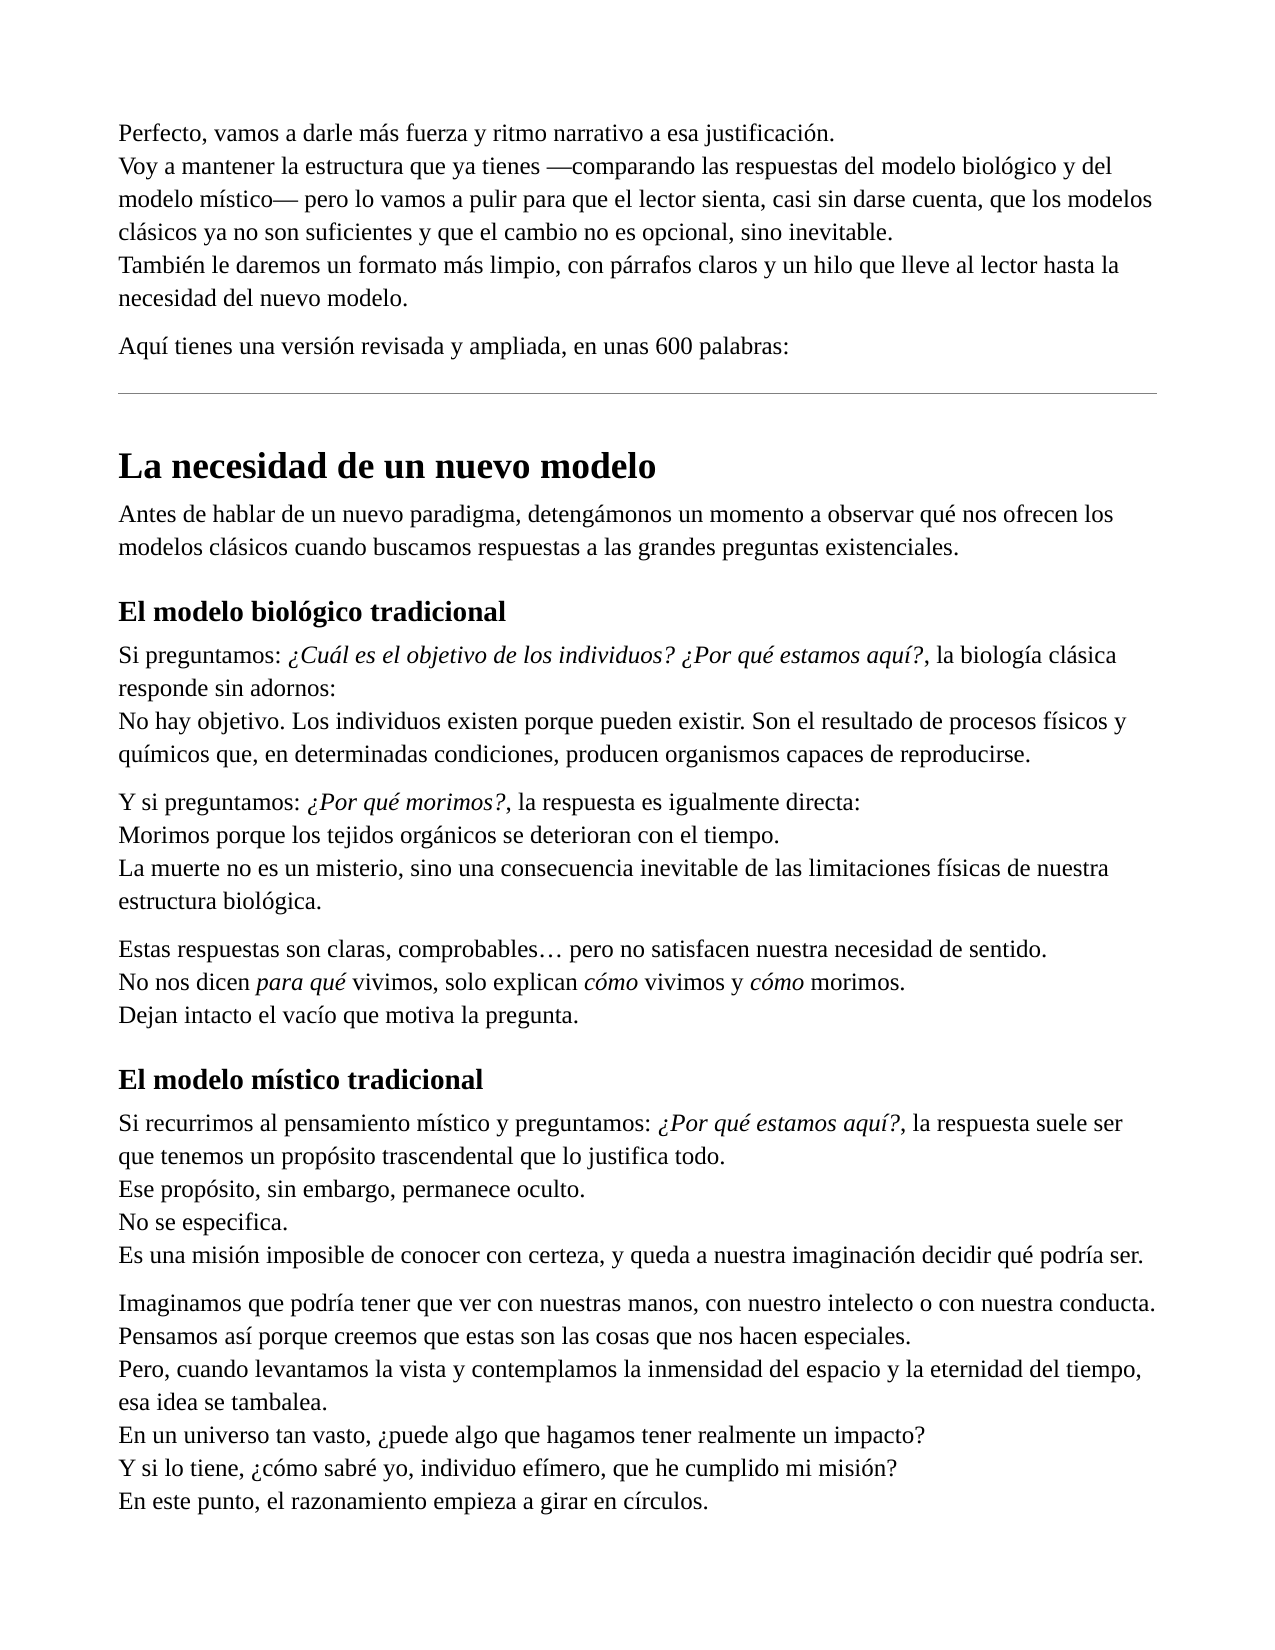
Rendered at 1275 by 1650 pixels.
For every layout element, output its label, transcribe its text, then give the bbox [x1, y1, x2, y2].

text Antes de hablar de un nuevo paradigma, detengámonos un momento a observar qué nos ofrecen los modelos clásicos cuando buscamos respuestas a las grandes preguntas existenciales. [118, 499, 1157, 561]
subtitle La necesidad de un nuevo modelo [118, 443, 1157, 487]
text Si recurrimos al pensamiento místico y preguntamos: ¿Por qué estamos aquí?, la respuesta suele ser que tenemos un propósito trascendental que lo justifica todo. Ese propósito, sin embargo, permanece oculto. No se especifica. Es una misión imposible de conocer con certeza, y queda a nuestra imaginación decidir qué podría ser. [118, 1108, 1157, 1269]
subtitle El modelo místico tradicional [118, 1062, 1157, 1096]
text Aquí tienes una versión revisada y ampliada, en unas 600 palabras: [118, 331, 1157, 359]
subtitle El modelo biológico tradicional [118, 594, 1157, 628]
text Si preguntamos: ¿Cuál es el objetivo de los individuos? ¿Por qué estamos aquí?, la biología clásica responde sin adornos: No hay objetivo. Los individuos existen porque pueden existir. Son el resultado de procesos físicos y químicos que, en determinadas condiciones, producen organismos capaces de reproducirse. [118, 640, 1157, 768]
text Estas respuestas son claras, comprobables… pero no satisfacen nuestra necesidad de sentido. No nos dicen para qué vivimos, solo explican cómo vivimos y cómo morimos. Dejan intacto el vacío que motiva la pregunta. [118, 934, 1157, 1028]
text Y si preguntamos: ¿Por qué morimos?, la respuesta es igualmente directa: Morimos porque los tejidos orgánicos se deterioran con el tiempo. La muerte no es un misterio, sino una consecuencia inevitable de las limitaciones físicas de nuestra estructura biológica. [118, 787, 1157, 915]
text Imaginamos que podría tener que ver con nuestras manos, con nuestro intelecto o con nuestra conducta. Pensamos así porque creemos que estas son las cosas que nos hacen especiales. Pero, cuando levantamos la vista y contemplamos la inmensidad del espacio y la eternidad del tiempo, esa idea se tambalea. En un universo tan vasto, ¿puede algo que hagamos tener realmente un impacto? Y si lo tiene, ¿cómo sabré yo, individuo efímero, que he cumplido mi misión? En este punto, el razonamiento empieza a girar en círculos. [118, 1288, 1157, 1514]
text Perfecto, vamos a darle más fuerza y ritmo narrativo a esa justificación. Voy a mantener la estructura que ya tienes —comparando las respuestas del modelo biológico y del modelo místico— pero lo vamos a pulir para que el lector sienta, casi sin darse cuenta, que los modelos clásicos ya no son suficientes y que el cambio no es opcional, sino inevitable. También le daremos un formato más limpio, con párrafos claros y un hilo que lleve al lector hasta la necesidad del nuevo modelo. [118, 118, 1157, 312]
